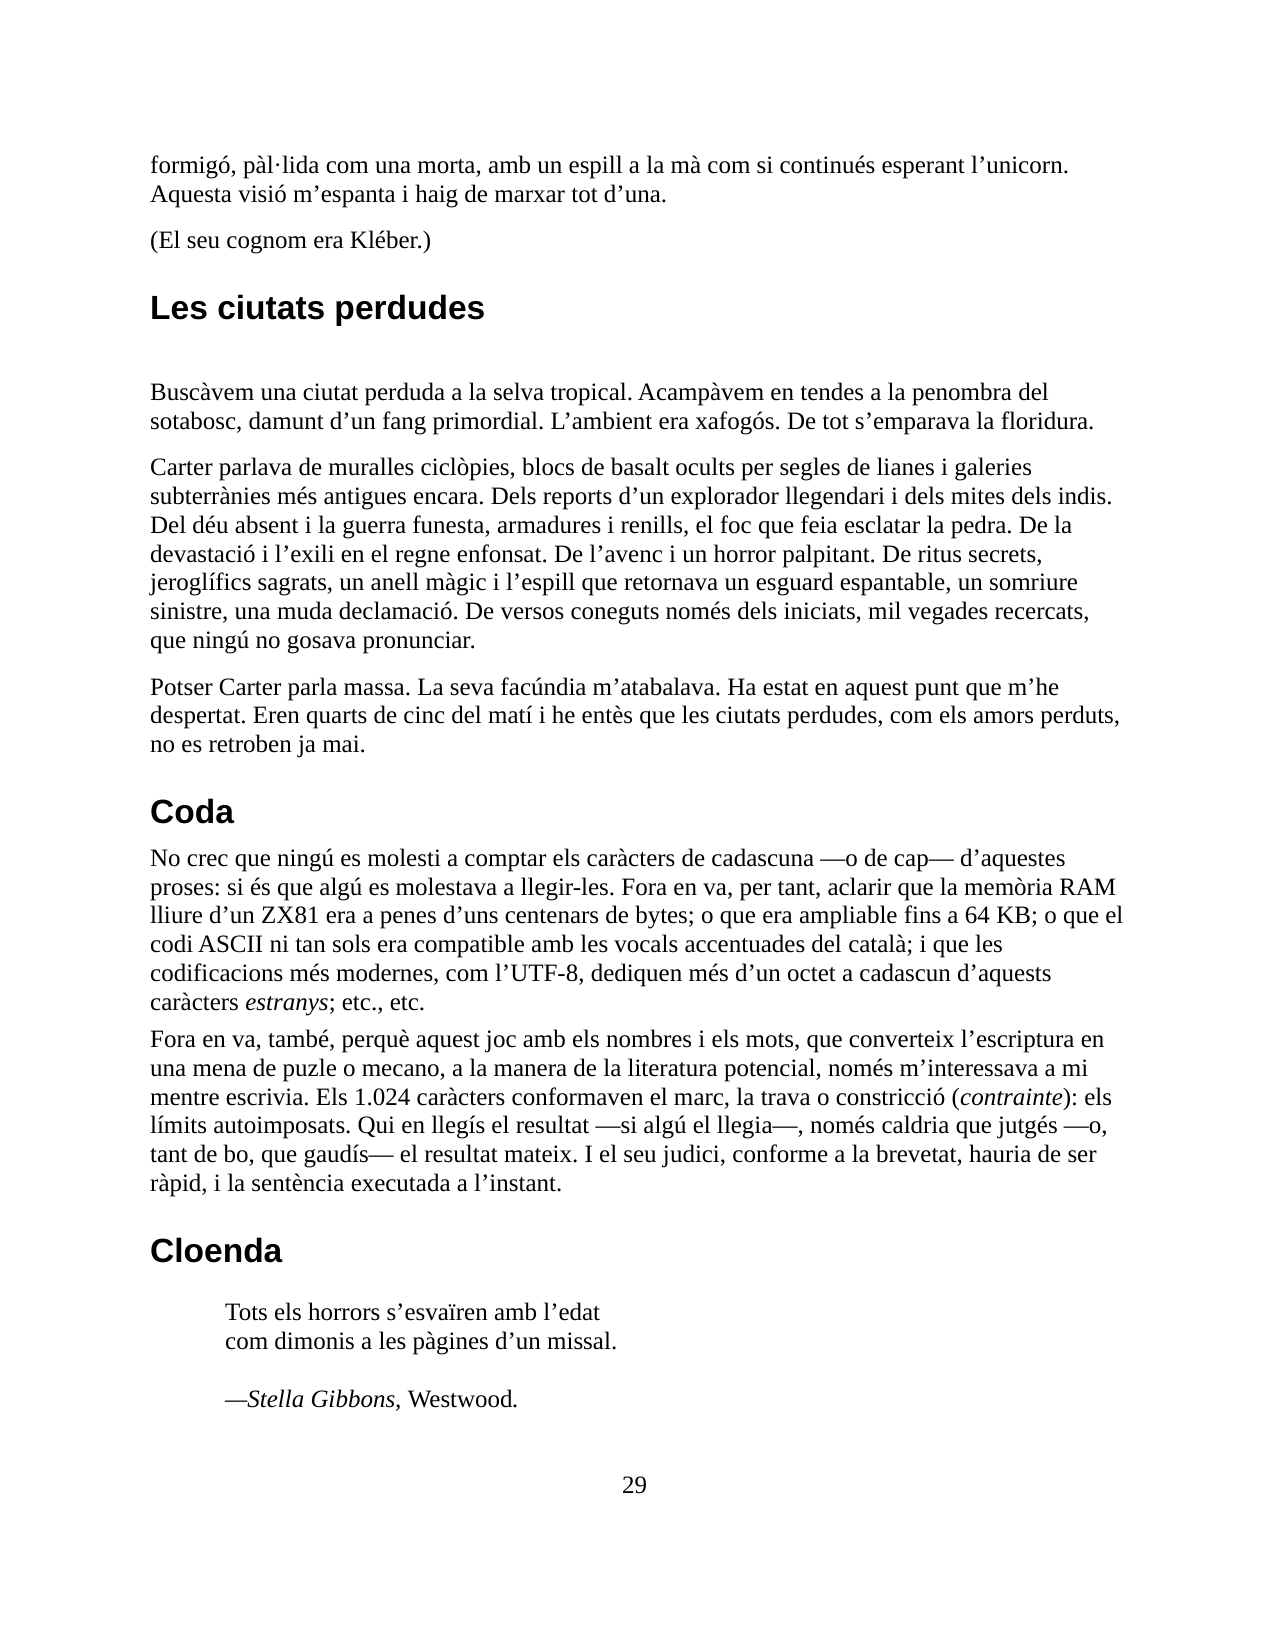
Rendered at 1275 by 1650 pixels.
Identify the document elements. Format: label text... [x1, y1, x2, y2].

text Buscàvem una ciutat perduda a la selva tropical. Acampàvem en tendes a la penombra del sotabosc, damunt d’un fang primordial. L’ambient era xafogós. De tot s’emparava la floridura. [150, 377, 1125, 434]
text Fora en va, també, perquè aquest joc amb els nombres i els mots, que converteix l’escriptura en una mena de puzle o mecano, a la manera de la literatura potencial, només m’interessava a mi mentre escrivia. Els 1.024 caràcters conformaven el marc, la trava o constricció (contrainte): els límits autoimposats. Qui en llegís el resultat —si algú el llegia—, només caldria que jutgés —o, tant de bo, que gaudís— el resultat mateix. I el seu judici, conforme a la brevetat, hauria de ser ràpid, i la sentència executada a l’instant. [150, 1024, 1125, 1197]
text Carter parlava de muralles ciclòpies, blocs de basalt ocults per segles de lianes i galeries subterrànies més antigues encara. Dels reports d’un explorador llegendari i dels mites dels indis. Del déu absent i la guerra funesta, armadures i renills, el foc que feia esclatar la pedra. De la devastació i l’exili en el regne enfonsat. De l’avenc i un horror palpitant. De ritus secrets, jeroglífics sagrats, un anell màgic i l’espill que retornava un esguard espantable, un somriure sinistre, una muda declamació. De versos coneguts només dels iniciats, mil vegades recercats, que ningú no gosava pronunciar. [150, 452, 1125, 654]
text —Stella Gibbons, Westwood. [225, 1384, 1125, 1413]
subtitle Coda [150, 792, 1125, 830]
text Tots els horrors s’esvaïren amb l’edat com dimonis a les pàgines d’un missal. [225, 1297, 1125, 1354]
text No crec que ningú es molesti a comptar els caràcters de cadascuna —o de cap— d’aquestes proses: si és que algú es molestava a llegir-les. Fora en va, per tant, aclarir que la memòria RAM lliure d’un ZX81 era a penes d’uns centenars de bytes; o que era ampliable fins a 64 KB; o que el codi ASCII ni tan sols era compatible amb les vocals accentuades del català; i que les codificacions més modernes, com l’UTF-8, dediquen més d’un octet a cadascun d’aquests caràcters estranys; etc., etc. [150, 843, 1125, 1015]
subtitle Les ciutats perdudes [150, 288, 1125, 327]
text Potser Carter parla massa. La seva facúndia m’atabalava. Ha estat en aquest punt que m’he despertat. Eren quarts de cinc del matí i he entès que les ciutats perdudes, com els amors perduts, no es retroben ja mai. [150, 672, 1125, 758]
text (El seu cognom era Kléber.) [150, 225, 1125, 254]
subtitle Cloenda [150, 1231, 1125, 1269]
text formigó, pàl·lida com una morta, amb un espill a la mà com si continués esperant l’unicorn. Aquesta visió m’espanta i haig de marxar tot d’una. [150, 150, 1125, 207]
